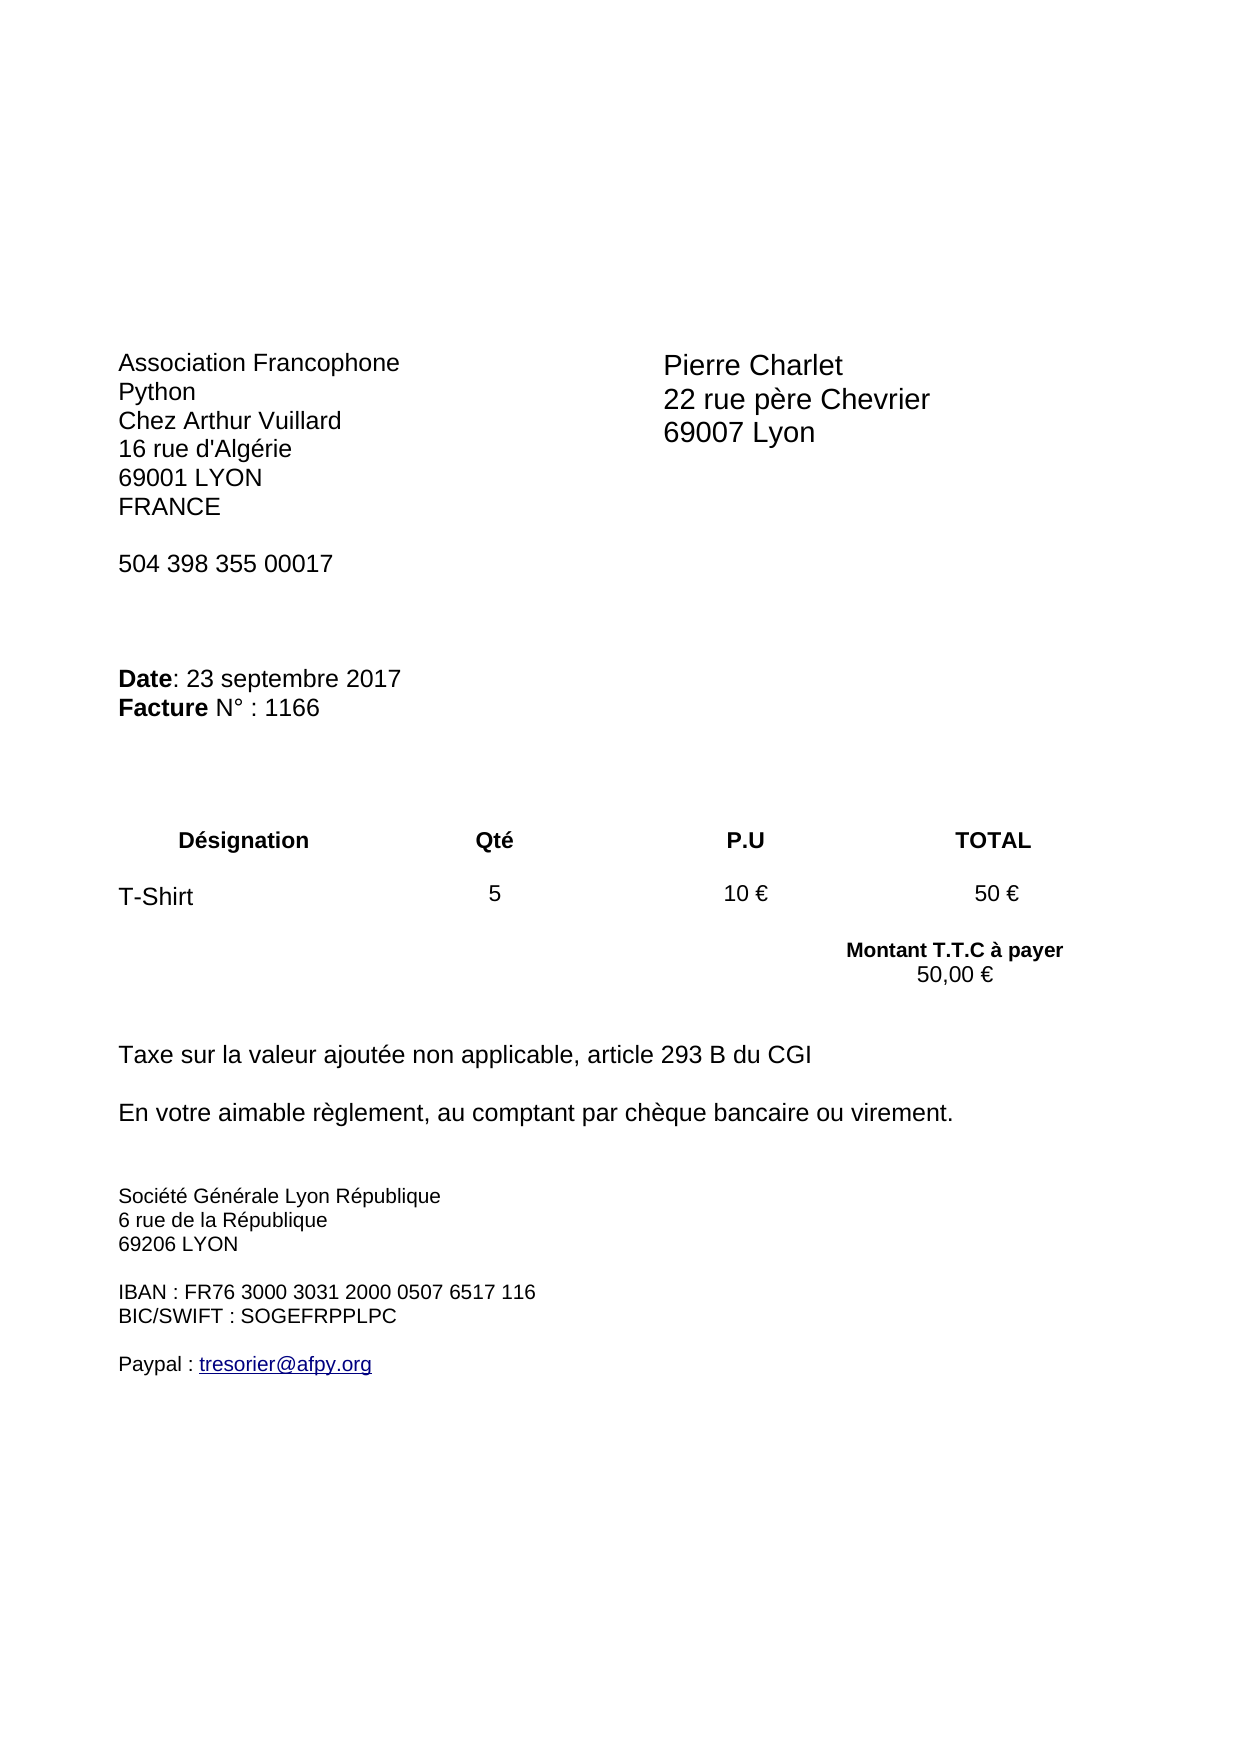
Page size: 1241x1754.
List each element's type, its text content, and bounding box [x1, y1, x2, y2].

text BIC/SWIFT : SOGEFRPPLPC [118, 1304, 1122, 1328]
text 69206 LYON [118, 1232, 1122, 1256]
table_header [453, 938, 787, 988]
table_cell 10 € [620, 854, 871, 937]
text Facture N° : 1166 [118, 693, 1122, 722]
text En votre aimable règlement, au comptant par chèque bancaire ou virement. [118, 1098, 1122, 1127]
table_cell 5 [369, 854, 620, 937]
table_cell 50,00 € [788, 961, 1122, 988]
table_header Qté [369, 827, 620, 854]
table_header Montant T.T.C à payer [788, 938, 1122, 961]
table_header [118, 938, 453, 988]
text Taxe sur la valeur ajoutée non applicable, article 293 B du CGI [118, 1041, 1122, 1069]
text 6 rue de la République [118, 1208, 1122, 1232]
table_header Désignation [118, 827, 369, 854]
text IBAN : FR76 3000 3031 2000 0507 6517 116 [118, 1280, 1122, 1304]
table_header Association Francophone Python Chez Arthur Vuillard 16 rue d'Algérie 69001 LYON FRANCE 504 398 355 00017 [118, 348, 445, 578]
table_header [445, 348, 663, 578]
table_header Pierre Charlet 22 rue père Chevrier 69007 Lyon [663, 348, 1099, 578]
table_header TOTAL [871, 827, 1122, 854]
table_cell T-Shirt [118, 854, 369, 937]
text Société Générale Lyon République [118, 1184, 1122, 1208]
table_header P.U [620, 827, 871, 854]
text Paypal : tresorier@afpy.org [118, 1352, 1122, 1376]
text Date: 23 septembre 2017 [118, 664, 1122, 693]
table_cell 50 € [871, 854, 1122, 937]
